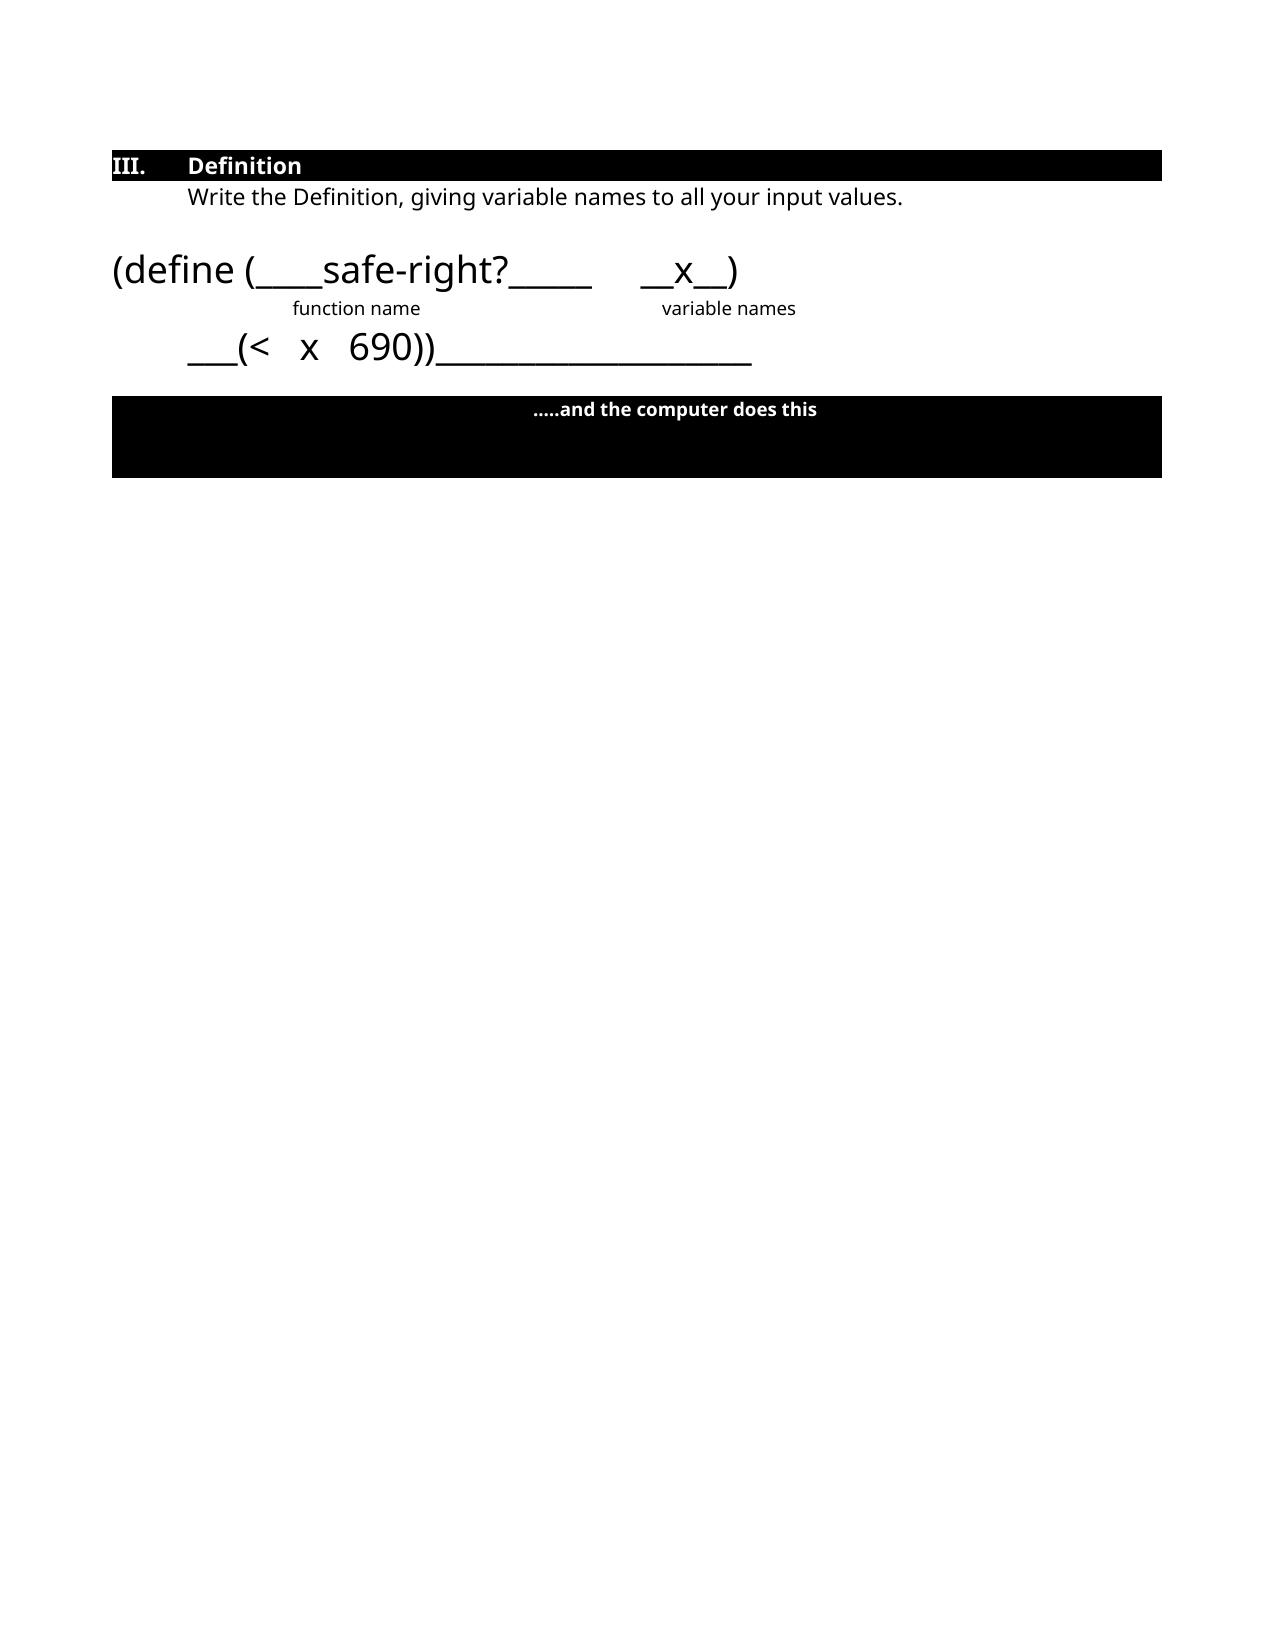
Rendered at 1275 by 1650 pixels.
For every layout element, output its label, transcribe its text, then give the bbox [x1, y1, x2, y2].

text function name variable names [112, 295, 1162, 320]
text ___(< x 690))___________________ [112, 320, 1162, 371]
list Write the Definition, giving variable names to all your input values. [150, 181, 1162, 212]
subtitle ..…and the computer does this [112, 396, 1162, 422]
subtitle Definition [112, 150, 1162, 181]
text (define (____safe-right?_____ __x__) [112, 244, 1162, 295]
